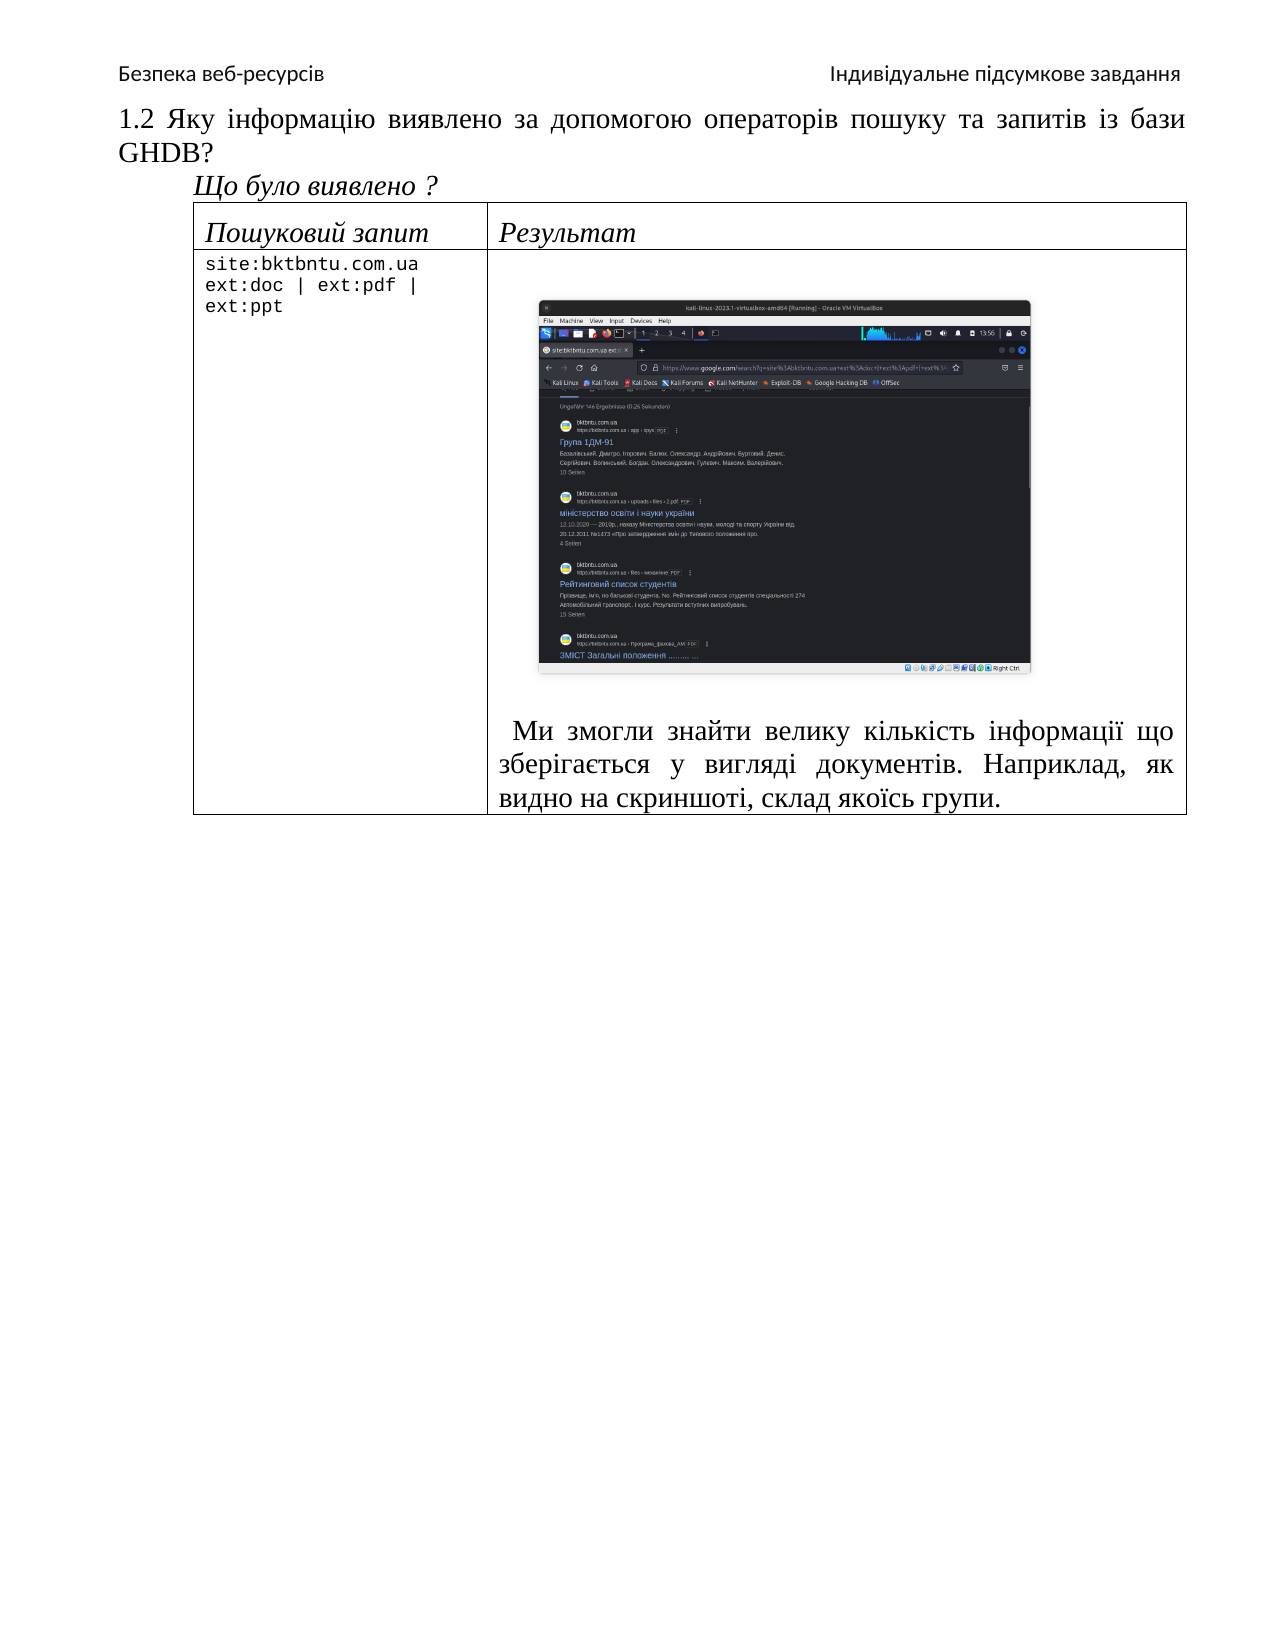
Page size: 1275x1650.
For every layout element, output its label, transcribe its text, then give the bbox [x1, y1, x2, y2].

list 1.2 Яку інформацію виявлено за допомогою операторів пошуку та запитів із бази GHDB? [118, 101, 1186, 168]
list Що було виявлено ? [193, 168, 1186, 202]
table_cell site:bktbntu.com.ua ext:doc | ext:pdf | ext:ppt [194, 250, 487, 813]
table_header Пошуковий запит [194, 203, 487, 249]
picture [513, 277, 1056, 701]
table_cell Ми змогли знайти велику кількість інформації що зберігається у вигляді документів. Наприклад, як видно на скриншоті, склад якоїсь групи. [488, 250, 1186, 813]
table_header Результат [488, 203, 1186, 249]
